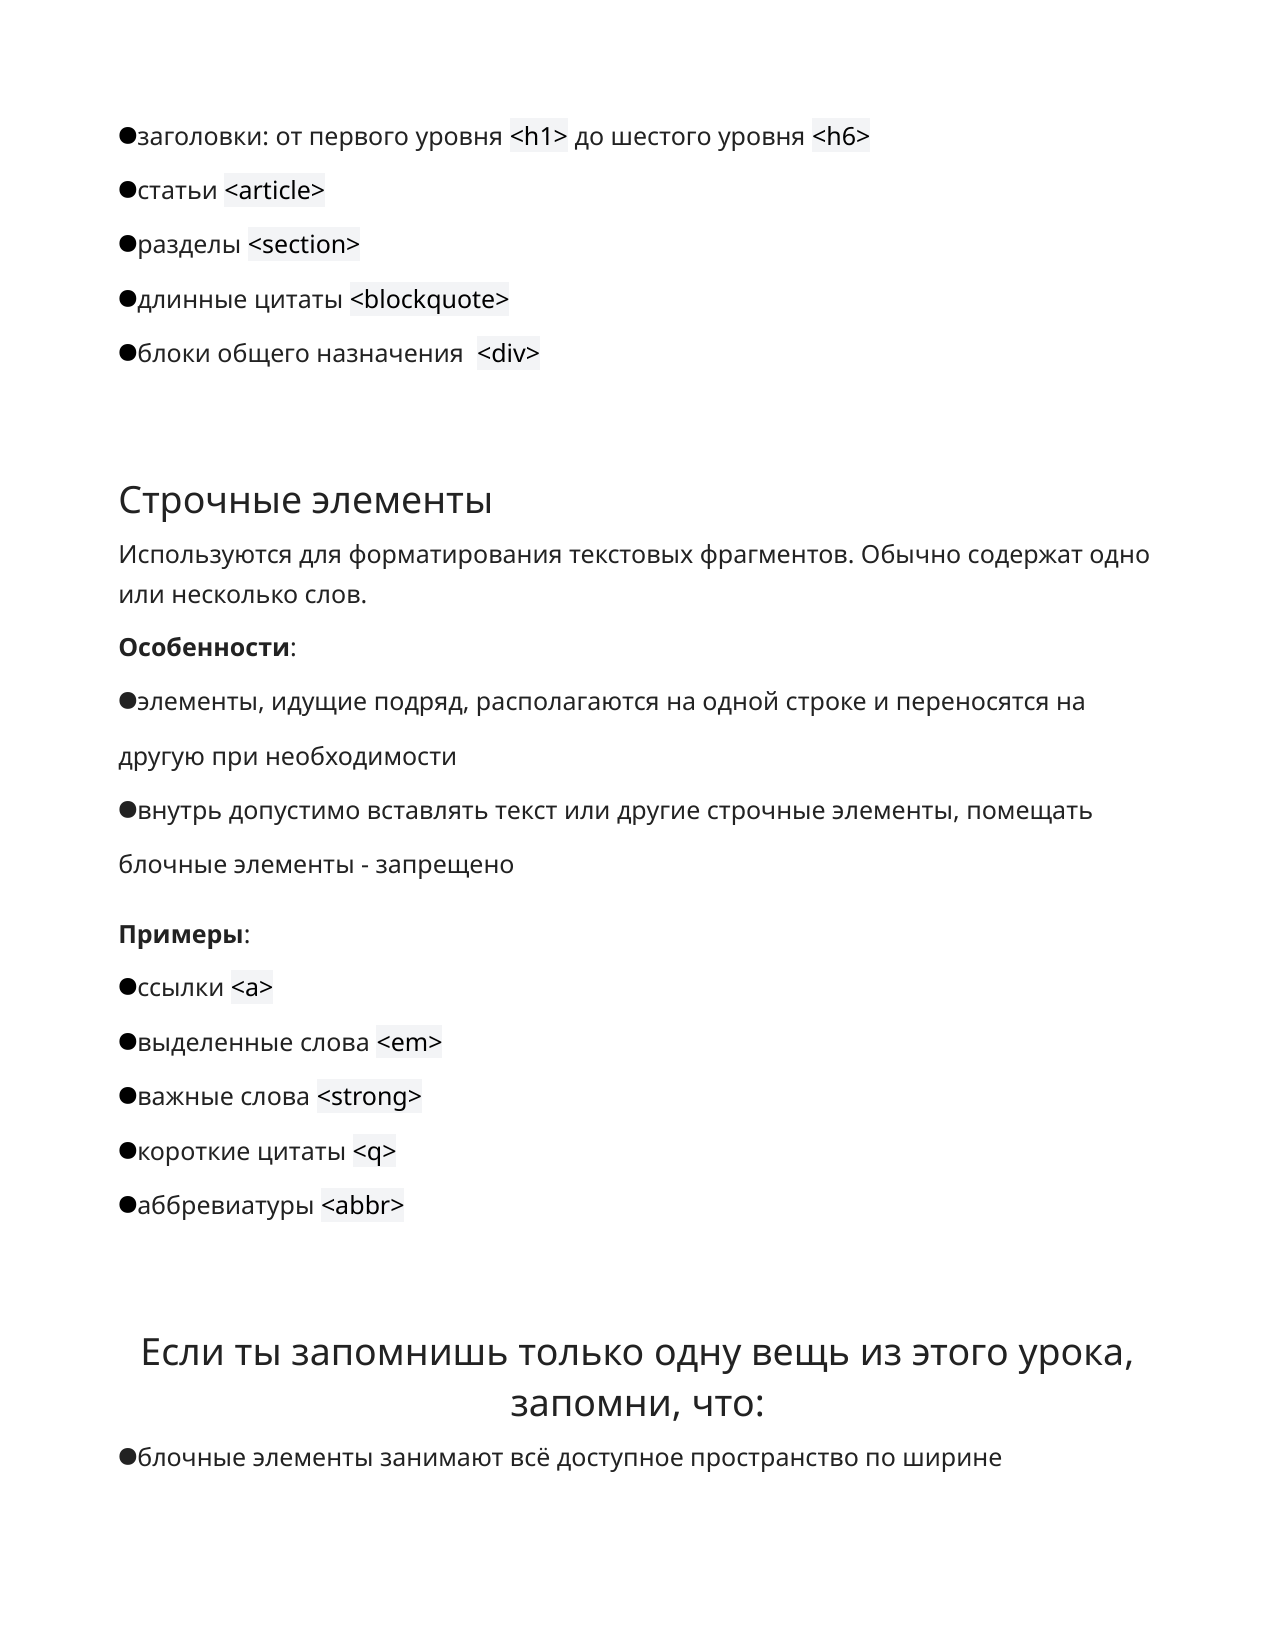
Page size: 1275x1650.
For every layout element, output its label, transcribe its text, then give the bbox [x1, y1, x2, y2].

subtitle Если ты запомнишь только одну вещь из этого урока, запомни, что: [118, 1325, 1157, 1427]
list блочные элементы занимают всё доступное пространство по ширине [118, 1440, 1157, 1474]
subtitle Строчные элементы [118, 473, 1157, 524]
list аббревиатуры <abbr> [118, 1188, 1157, 1222]
text Используются для форматирования текстовых фрагментов. Обычно содержат одно или несколько слов. [118, 537, 1157, 610]
list блоки общего назначения <div> [118, 336, 1157, 370]
list разделы <section> [118, 227, 1157, 261]
list выделенные слова <em> [118, 1024, 1157, 1058]
list элементы, идущие подряд, располагаются на одной строке и переносятся на другую при необходимости [118, 684, 1157, 772]
list ссылки <a> [118, 970, 1157, 1004]
list длинные цитаты <blockquote> [118, 282, 1157, 316]
list заголовки: от первого уровня <h1> до шестого уровня <h6> [118, 118, 1157, 152]
list короткие цитаты <q> [118, 1133, 1157, 1167]
text Особенности: [118, 630, 1157, 664]
text Примеры: [118, 916, 1157, 950]
list статьи <article> [118, 173, 1157, 207]
list важные слова <strong> [118, 1079, 1157, 1113]
list внутрь допустимо вставлять текст или другие строчные элементы, помещать блочные элементы - запрещено [118, 793, 1157, 881]
